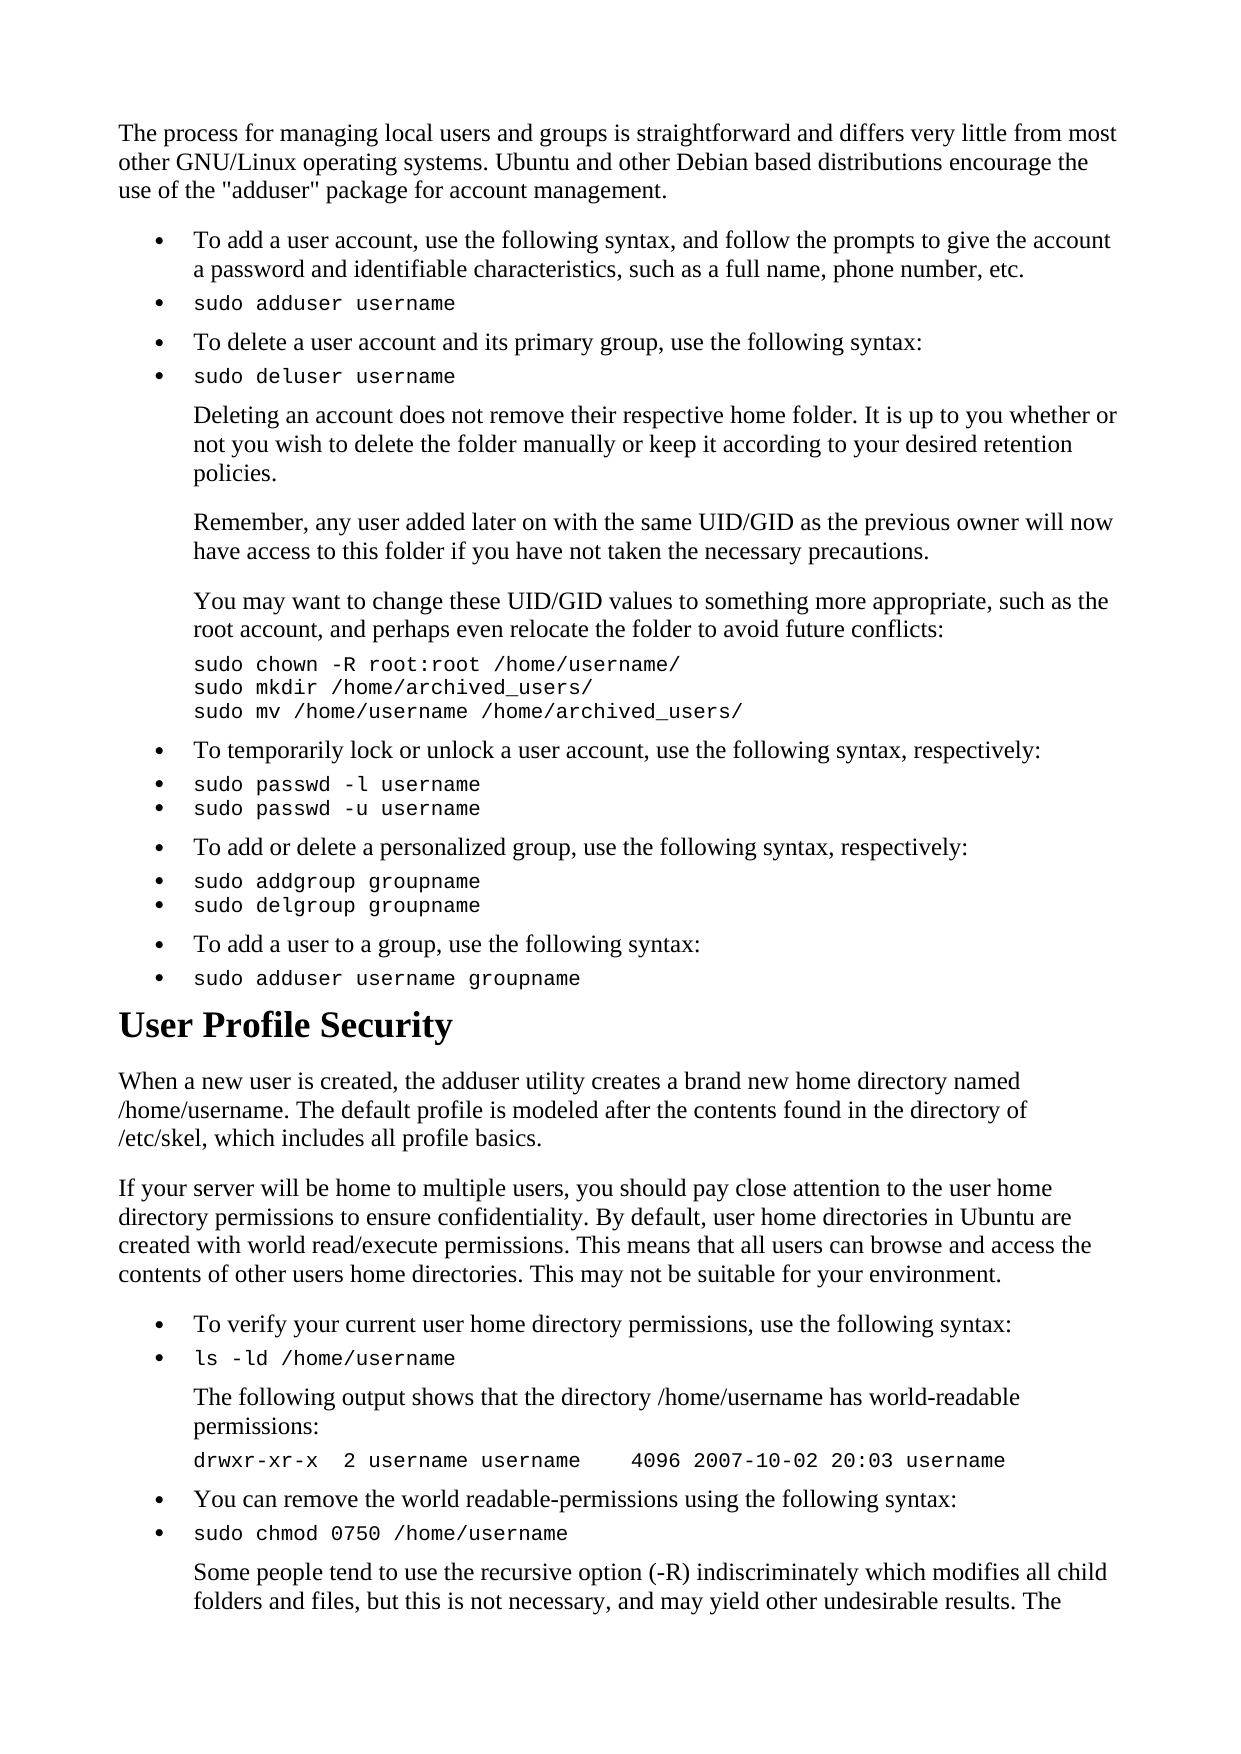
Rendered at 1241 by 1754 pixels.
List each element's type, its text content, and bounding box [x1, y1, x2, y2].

list ls -ld /home/username [156, 1348, 1122, 1372]
list sudo passwd -l username [156, 774, 1122, 798]
list sudo chmod 0750 /home/username [156, 1523, 1122, 1547]
subtitle User Profile Security [118, 1002, 1122, 1045]
list sudo adduser username [156, 293, 1122, 317]
text When a new user is created, the adduser utility creates a brand new home directory named /home/username. The default profile is modeled after the contents found in the directory of /etc/skel, which includes all profile basics. [118, 1066, 1122, 1152]
list sudo deluser username [156, 366, 1122, 390]
text If your server will be home to multiple users, you should pay close attention to the user home directory permissions to ensure confidentiality. By default, user home directories in Ubuntu are created with world read/execute permissions. This means that all users can browse and access the contents of other users home directories. This may not be suitable for your environment. [118, 1173, 1122, 1288]
list To temporarily lock or unlock a user account, use the following syntax, respectively: [156, 735, 1122, 764]
list sudo passwd -u username [156, 798, 1122, 822]
text You may want to change these UID/GID values to something more appropriate, such as the root account, and perhaps even relocate the folder to avoid future conflicts: [193, 586, 1122, 643]
list sudo delgroup groupname [156, 895, 1122, 918]
text sudo mkdir /home/archived_users/ [193, 677, 1122, 701]
list To delete a user account and its primary group, use the following syntax: [156, 327, 1122, 356]
text sudo chown -R root:root /home/username/ [193, 654, 1122, 677]
text The following output shows that the directory /home/username has world-readable permissions: [193, 1382, 1122, 1440]
list To add a user account, use the following syntax, and follow the prompts to give the account a password and identifiable characteristics, such as a full name, phone number, etc. [156, 225, 1122, 283]
list To verify your current user home directory permissions, use the following syntax: [156, 1309, 1122, 1338]
list sudo adduser username groupname [156, 968, 1122, 992]
text Deleting an account does not remove their respective home folder. It is up to you whether or not you wish to delete the folder manually or keep it according to your desired retention policies. [193, 400, 1122, 487]
list To add or delete a personalized group, use the following syntax, respectively: [156, 832, 1122, 861]
list To add a user to a group, use the following syntax: [156, 929, 1122, 958]
list sudo addgroup groupname [156, 871, 1122, 895]
list You can remove the world readable-permissions using the following syntax: [156, 1484, 1122, 1513]
text sudo mv /home/username /home/archived_users/ [193, 701, 1122, 725]
text drwxr-xr-x 2 username username 4096 2007-10-02 20:03 username [193, 1450, 1122, 1474]
text Some people tend to use the recursive option (-R) indiscriminately which modifies all child folders and files, but this is not necessary, and may yield other undesirable results. The [193, 1557, 1122, 1615]
text Remember, any user added later on with the same UID/GID as the previous owner will now have access to this folder if you have not taken the necessary precautions. [193, 507, 1122, 565]
text The process for managing local users and groups is straightforward and differs very little from most other GNU/Linux operating systems. Ubuntu and other Debian based distributions encourage the use of the "adduser" package for account management. [118, 118, 1122, 204]
